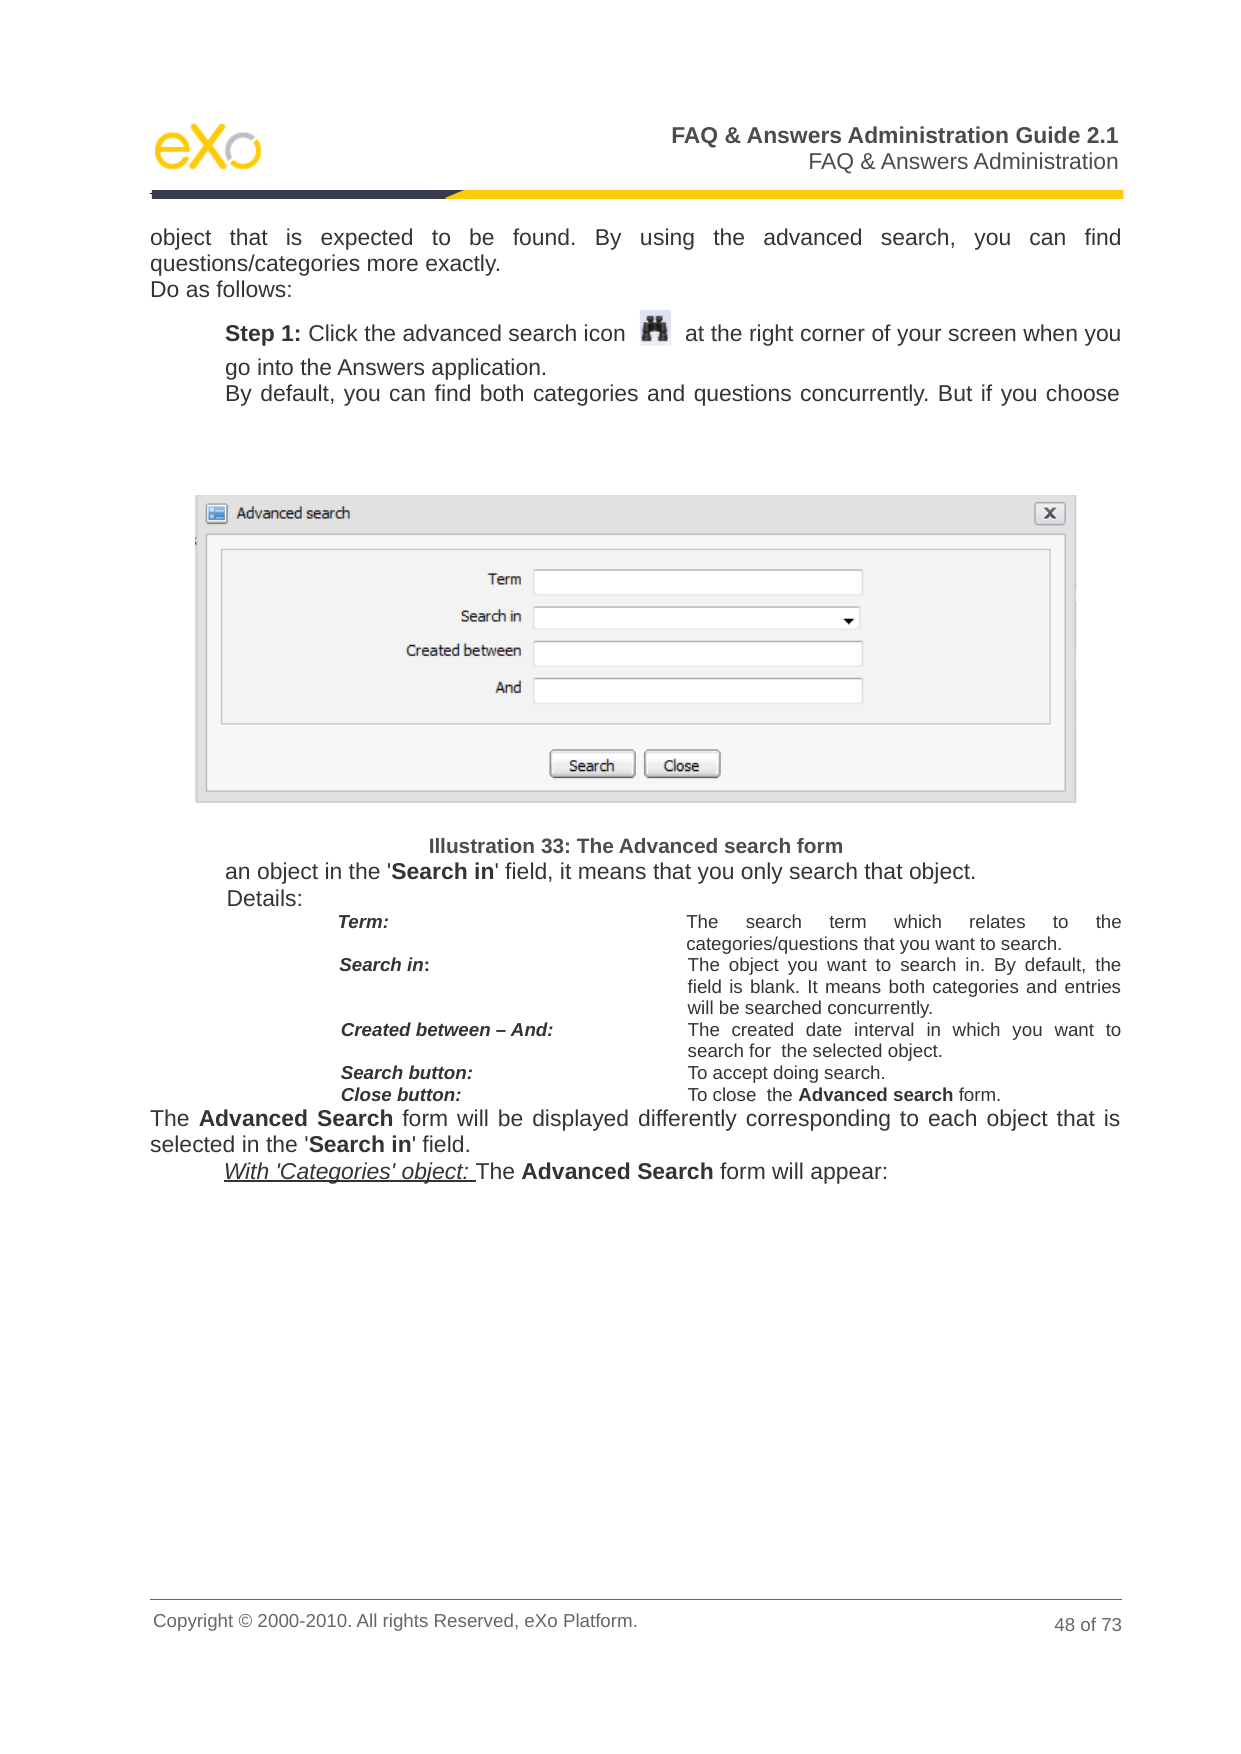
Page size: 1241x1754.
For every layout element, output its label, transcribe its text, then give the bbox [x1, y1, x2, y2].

text Close button: To close the Advanced search form. [341, 1083, 1122, 1105]
list By default, you can find both categories and questions concurrently. But if you choose an object in the 'Search in' field, it means that you only search that object. [187, 380, 1122, 884]
list [195, 422, 1076, 495]
picture [155, 123, 262, 170]
picture [639, 310, 671, 346]
list Illustration 33: The Advanced search form [195, 803, 1076, 858]
text Search button: To accept doing search. [341, 1062, 1122, 1083]
text Search in: The object you want to search in. By default, the field is blank. It means both categories and entries will be searched concurrently. [339, 954, 1122, 1019]
list Details: [189, 884, 1122, 911]
text Do as follows: [150, 276, 1122, 303]
picture [195, 495, 1077, 803]
text Created between – And: The created date interval in which you want to search for the selected object. [341, 1019, 1122, 1062]
list Step 1: Click the advanced search icon at the right corner of your screen when you go into the Answers application. [187, 303, 1122, 380]
text Term: The search term which relates to the categories/questions that you want to search. [337, 911, 1122, 954]
picture [151, 190, 1124, 199]
text The Advanced Search form will be displayed differently corresponding to each object that is selected in the 'Search in' field. [150, 1105, 1122, 1158]
text With 'Categories' object: The Advanced Search form will appear: [223, 1158, 1122, 1184]
text object that is expected to be found. By using the advanced search, you can find questions/categories more exactly. [150, 223, 1122, 276]
